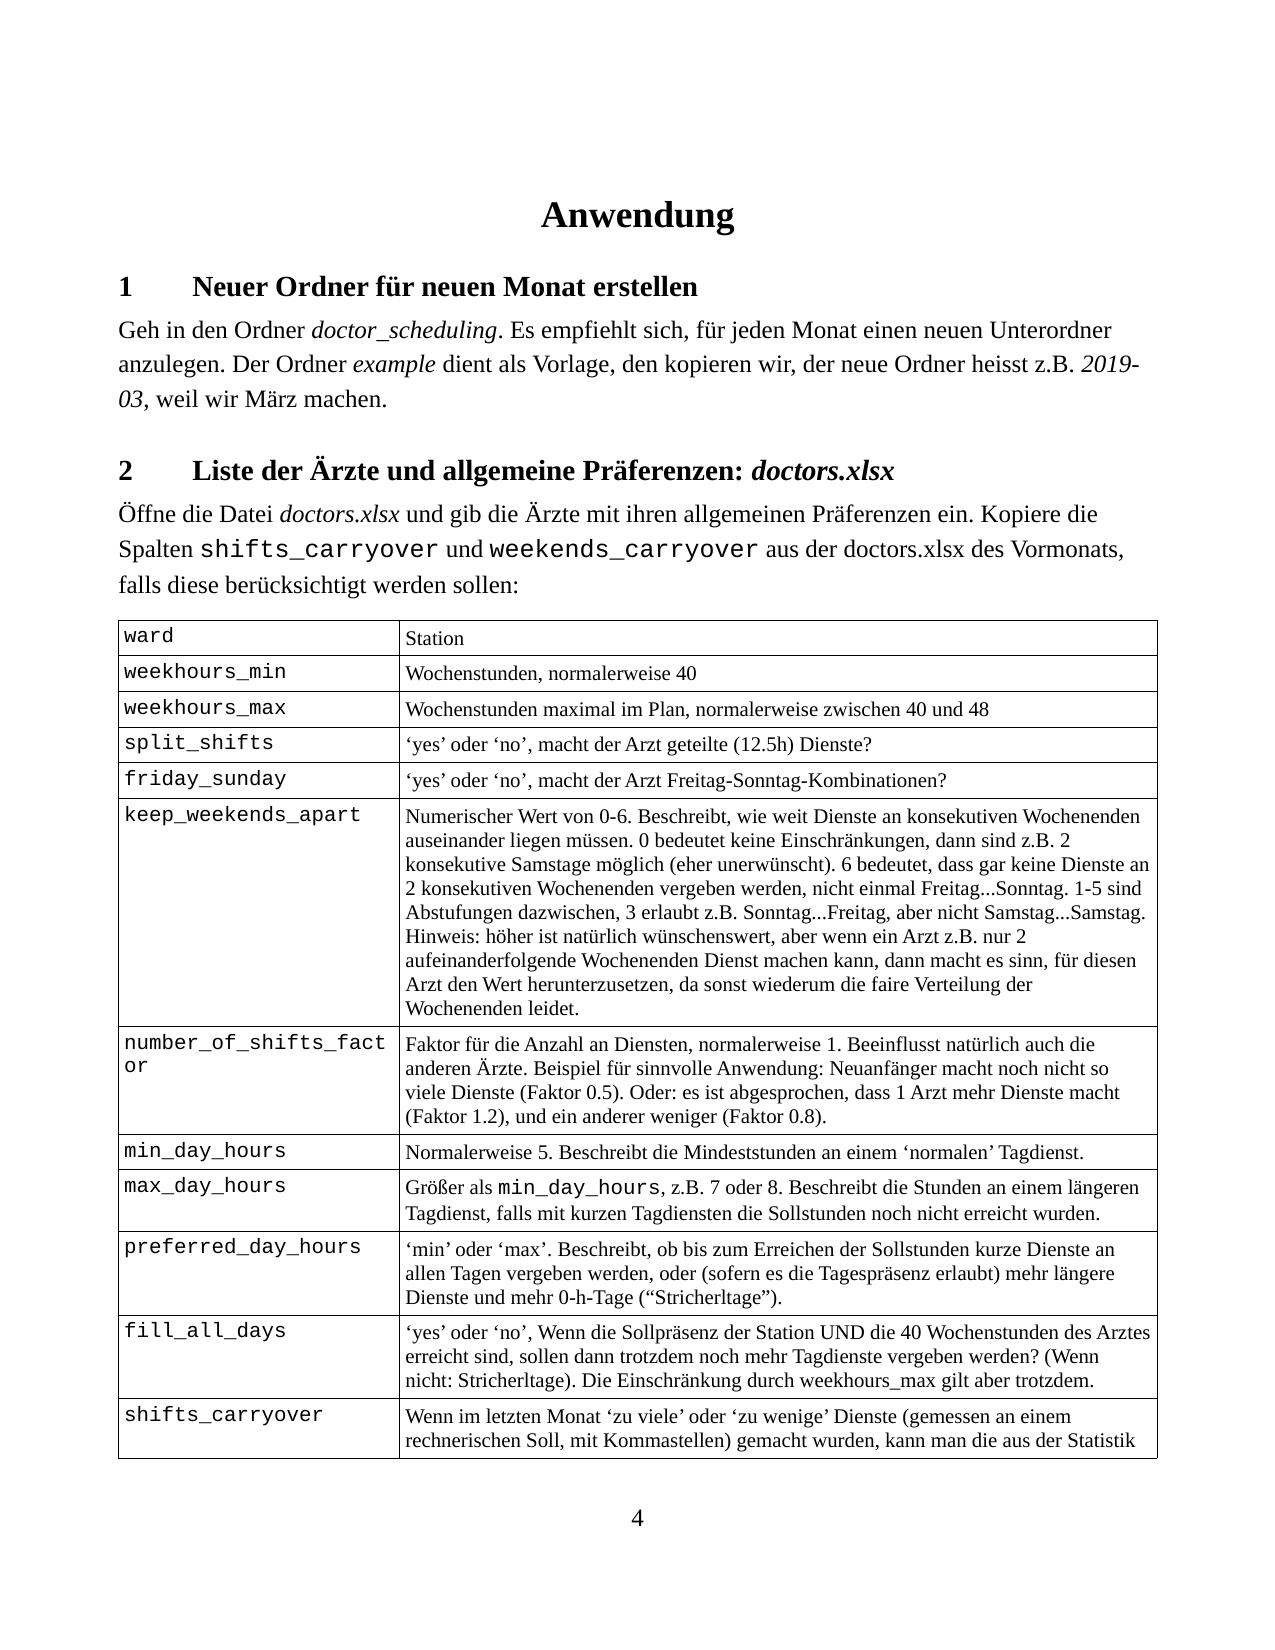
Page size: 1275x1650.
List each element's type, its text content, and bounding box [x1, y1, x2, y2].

text Öffne die Datei doctors.xlsx und gib die Ärzte mit ihren allgemeinen Präferenzen ein. Kopiere die Spalten shifts_carryover und weekends_carryover aus der doctors.xlsx des Vormonats, falls diese berücksichtigt werden sollen: [118, 499, 1157, 599]
table_cell preferred_day_hours [119, 1232, 399, 1314]
text Geh in den Ordner doctor_scheduling. Es empfiehlt sich, für jeden Monat einen neuen Unterordner anzulegen. Der Ordner example dient als Vorlage, den kopieren wir, der neue Ordner heisst z.B. 2019-03, weil wir März machen. [118, 315, 1157, 412]
table_cell fill_all_days [119, 1316, 399, 1398]
table_header Station [400, 621, 1157, 655]
table_cell number_of_shifts_factor [119, 1027, 399, 1134]
table_cell ‘yes’ oder ‘no’, Wenn die Sollpräsenz der Station UND die 40 Wochenstunden des Arztes erreicht sind, sollen dann trotzdem noch mehr Tagdienste vergeben werden? (Wenn nicht: Stricherltage). Die Einschränkung durch weekhours_max gilt aber trotzdem. [400, 1316, 1157, 1398]
subtitle Anwendung [118, 192, 1157, 235]
table_cell Wochenstunden maximal im Plan, normalerweise zwischen 40 und 48 [400, 692, 1157, 727]
table_cell min_day_hours [119, 1135, 399, 1169]
table_cell friday_sunday [119, 763, 399, 798]
table_cell weekhours_max [119, 692, 399, 727]
subtitle Neuer Ordner für neuen Monat erstellen [118, 269, 1157, 302]
table_header ward [119, 621, 399, 655]
table_cell split_shifts [119, 728, 399, 762]
table_cell ‘min’ oder ‘max’. Beschreibt, ob bis zum Erreichen der Sollstunden kurze Dienste an allen Tagen vergeben werden, oder (sofern es die Tagespräsenz erlaubt) mehr längere Dienste und mehr 0-h-Tage (“Stricherltage”). [400, 1232, 1157, 1314]
table_cell ‘yes’ oder ‘no’, macht der Arzt geteilte (12.5h) Dienste? [400, 728, 1157, 762]
subtitle Liste der Ärzte und allgemeine Präferenzen: doctors.xlsx [118, 453, 1157, 487]
table_cell max_day_hours [119, 1170, 399, 1231]
table_cell weekhours_min [119, 656, 399, 691]
table_cell Numerischer Wert von 0-6. Beschreibt, wie weit Dienste an konsekutiven Wochenenden auseinander liegen müssen. 0 bedeutet keine Einschränkungen, dann sind z.B. 2 konsekutive Samstage möglich (eher unerwünscht). 6 bedeutet, dass gar keine Dienste an 2 konsekutiven Wochenenden vergeben werden, nicht einmal Freitag...Sonntag. 1-5 sind Abstufungen dazwischen, 3 erlaubt z.B. Sonntag...Freitag, aber nicht Samstag...Samstag. Hinweis: höher ist natürlich wünschenswert, aber wenn ein Arzt z.B. nur 2 aufeinanderfolgende Wochenenden Dienst machen kann, dann macht es sinn, für diesen Arzt den Wert herunterzusetzen, da sonst wiederum die faire Verteilung der Wochenenden leidet. [400, 799, 1157, 1026]
table_cell ‘yes’ oder ‘no’, macht der Arzt Freitag-Sonntag-Kombinationen? [400, 763, 1157, 798]
table_cell Größer als min_day_hours, z.B. 7 oder 8. Beschreibt die Stunden an einem längeren Tagdienst, falls mit kurzen Tagdiensten die Sollstunden noch nicht erreicht wurden. [400, 1170, 1157, 1231]
table_cell Wenn im letzten Monat ‘zu viele’ oder ‘zu wenige’ Dienste (gemessen an einem rechnerischen Soll, mit Kommastellen) gemacht wurden, kann man die aus der Statistik [400, 1399, 1157, 1458]
table_cell Normalerweise 5. Beschreibt die Mindeststunden an einem ‘normalen’ Tagdienst. [400, 1135, 1157, 1169]
table_cell keep_weekends_apart [119, 799, 399, 1026]
table_cell Wochenstunden, normalerweise 40 [400, 656, 1157, 691]
table_cell shifts_carryover [119, 1399, 399, 1458]
table_cell Faktor für die Anzahl an Diensten, normalerweise 1. Beeinflusst natürlich auch die anderen Ärzte. Beispiel für sinnvolle Anwendung: Neuanfänger macht noch nicht so viele Dienste (Faktor 0.5). Oder: es ist abgesprochen, dass 1 Arzt mehr Dienste macht (Faktor 1.2), und ein anderer weniger (Faktor 0.8). [400, 1027, 1157, 1134]
